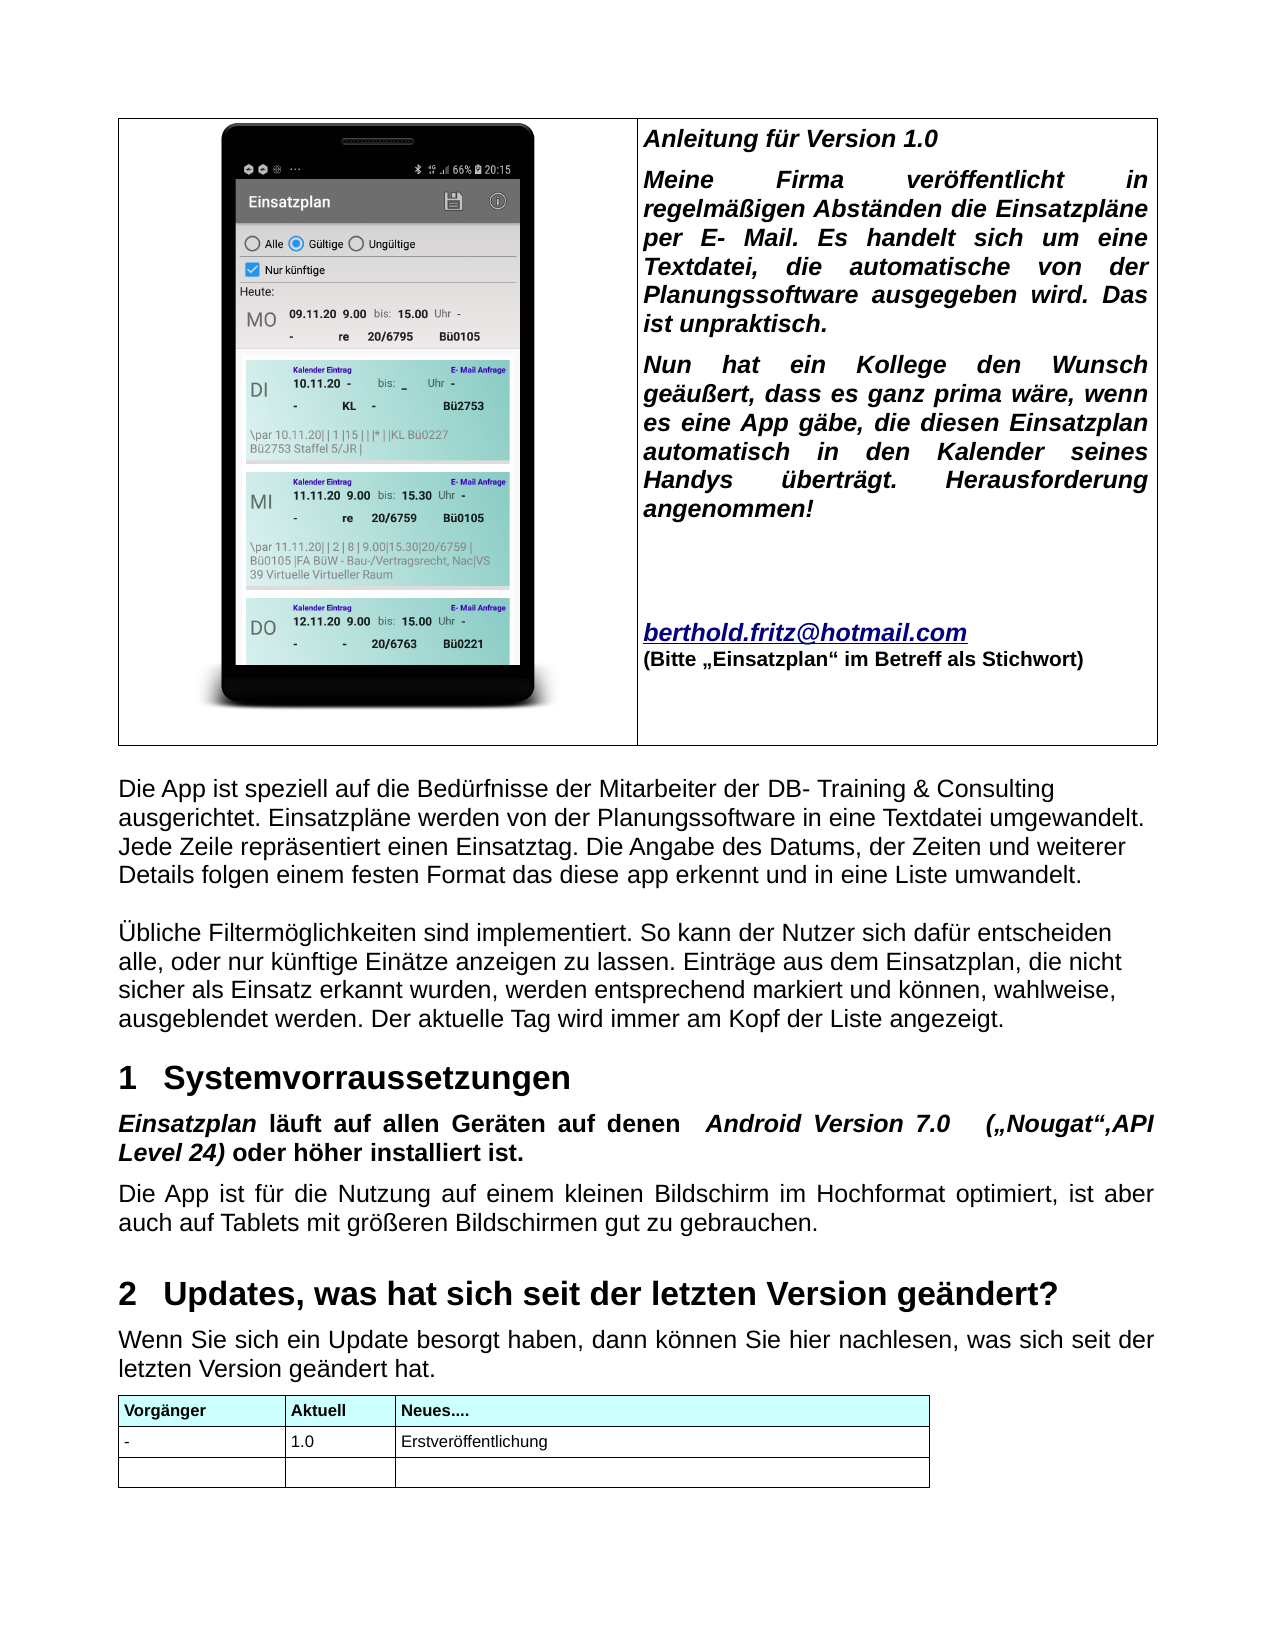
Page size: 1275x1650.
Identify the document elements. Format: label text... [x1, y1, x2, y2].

table_cell - [119, 1427, 285, 1457]
text Die App ist speziell auf die Bedürfnisse der Mitarbeiter der DB- Training & Consulting ausgerichtet. Einsatzpläne werden von der Planungssoftware in eine Textdatei umgewandelt. Jede Zeile repräsentiert einen Einsatztag. Die Angabe des Datums, der Zeiten und weiterer Details folgen einem festen Format das diese app erkennt und in eine Liste umwandelt. [118, 774, 1157, 889]
table_header Neues.... [396, 1396, 929, 1426]
text Übliche Filtermöglichkeiten sind implementiert. So kann der Nutzer sich dafür entscheiden alle, oder nur künftige Einätze anzeigen zu lassen. Einträge aus dem Einsatzplan, die nicht sicher als Einsatz erkannt wurden, werden entsprechend markiert und können, wahlweise, ausgeblendet werden. Der aktuelle Tag wird immer am Kopf der Liste angezeigt. [118, 918, 1157, 1033]
table_cell [286, 1458, 395, 1487]
picture [191, 123, 564, 711]
table_cell [396, 1458, 929, 1487]
subtitle Updates, was hat sich seit der letzten Version geändert? [118, 1274, 1157, 1313]
table_cell 1.0 [286, 1427, 395, 1457]
subtitle Systemvorraussetzungen [118, 1058, 1157, 1096]
table_cell Erstveröffentlichung [396, 1427, 929, 1457]
table_header Aktuell [286, 1396, 395, 1426]
text Einsatzplan läuft auf allen Geräten auf denen Android Version 7.0 („Nougat“,API Level 24) oder höher installiert ist. [118, 1109, 1157, 1166]
table_header [119, 119, 637, 745]
text Wenn Sie sich ein Update besorgt haben, dann können Sie hier nachlesen, was sich seit der letzten Version geändert hat. [118, 1325, 1157, 1383]
text Die App ist für die Nutzung auf einem kleinen Bildschirm im Hochformat optimiert, ist aber auch auf Tablets mit größeren Bildschirmen gut zu gebrauchen. [118, 1179, 1157, 1236]
table_header Anleitung für Version 1.0 Meine Firma veröffentlicht in regelmäßigen Abständen die Einsatzpläne per E- Mail. Es handelt sich um eine Textdatei, die automatische von der Planungssoftware ausgegeben wird. Das ist unpraktisch. Nun hat ein Kollege den Wunsch geäußert, dass es ganz prima wäre, wenn es eine App gäbe, die diesen Einsatzplan automatisch in den Kalender seines Handys überträgt. Herausforderung angenommen! berthold.fritz@hotmail.com (Bitte „Einsatzplan“ im Betreff als Stichwort) [638, 119, 1157, 745]
table_cell [119, 1458, 285, 1487]
table_header Vorgänger [119, 1396, 285, 1426]
